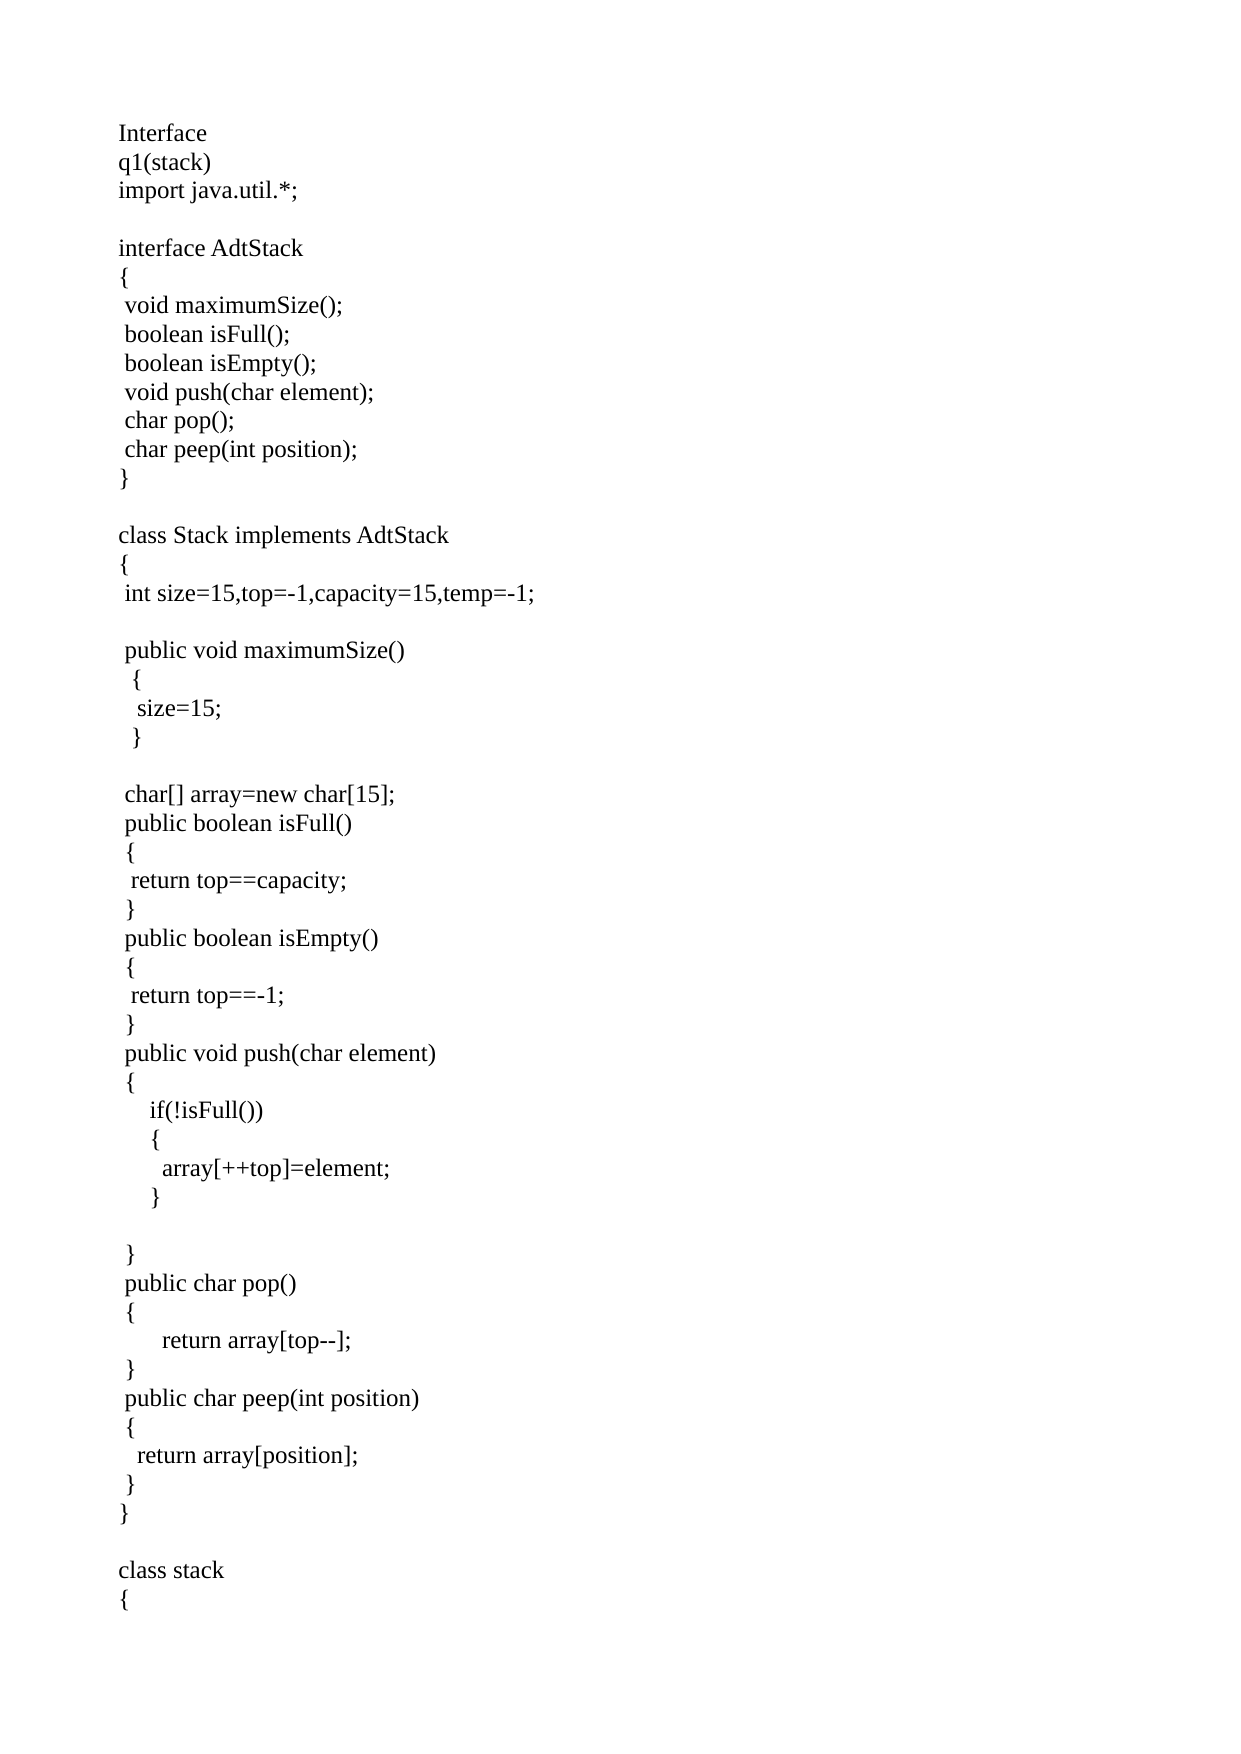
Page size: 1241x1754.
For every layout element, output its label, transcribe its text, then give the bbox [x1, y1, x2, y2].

text } [118, 1182, 1122, 1211]
text { [118, 664, 1122, 693]
text char pop(); [118, 406, 1122, 434]
text { [118, 952, 1122, 981]
text { [118, 262, 1122, 291]
text } [118, 1498, 1122, 1527]
text class stack [118, 1556, 1122, 1584]
text } [118, 722, 1122, 751]
text } [118, 1009, 1122, 1038]
text import java.util.*; [118, 176, 1122, 204]
text { [118, 1297, 1122, 1326]
text { [118, 1124, 1122, 1153]
text public void push(char element) [118, 1038, 1122, 1067]
text return top==capacity; [118, 866, 1122, 894]
text char peep(int position); [118, 434, 1122, 463]
text Interface [118, 118, 1122, 147]
text } [118, 1239, 1122, 1268]
text } [118, 1354, 1122, 1383]
text { [118, 837, 1122, 866]
text interface AdtStack [118, 233, 1122, 262]
text int size=15,top=-1,capacity=15,temp=-1; [118, 578, 1122, 607]
text public char peep(int position) [118, 1383, 1122, 1412]
text if(!isFull()) [118, 1096, 1122, 1124]
text array[++top]=element; [118, 1153, 1122, 1182]
text { [118, 549, 1122, 578]
text class Stack implements AdtStack [118, 521, 1122, 549]
text boolean isFull(); [118, 319, 1122, 348]
text { [118, 1067, 1122, 1096]
text return top==-1; [118, 981, 1122, 1009]
text char[] array=new char[15]; [118, 779, 1122, 808]
text size=15; [118, 693, 1122, 722]
text public char pop() [118, 1268, 1122, 1297]
text { [118, 1412, 1122, 1441]
text public boolean isFull() [118, 808, 1122, 837]
text public boolean isEmpty() [118, 923, 1122, 952]
text return array[position]; [118, 1441, 1122, 1469]
text boolean isEmpty(); [118, 348, 1122, 377]
text void maximumSize(); [118, 291, 1122, 319]
text q1(stack) [118, 147, 1122, 176]
text } [118, 1469, 1122, 1498]
text } [118, 894, 1122, 923]
text public void maximumSize() [118, 636, 1122, 664]
text return array[top--]; [118, 1326, 1122, 1354]
text { [118, 1584, 1122, 1613]
text } [118, 463, 1122, 492]
text void push(char element); [118, 377, 1122, 406]
